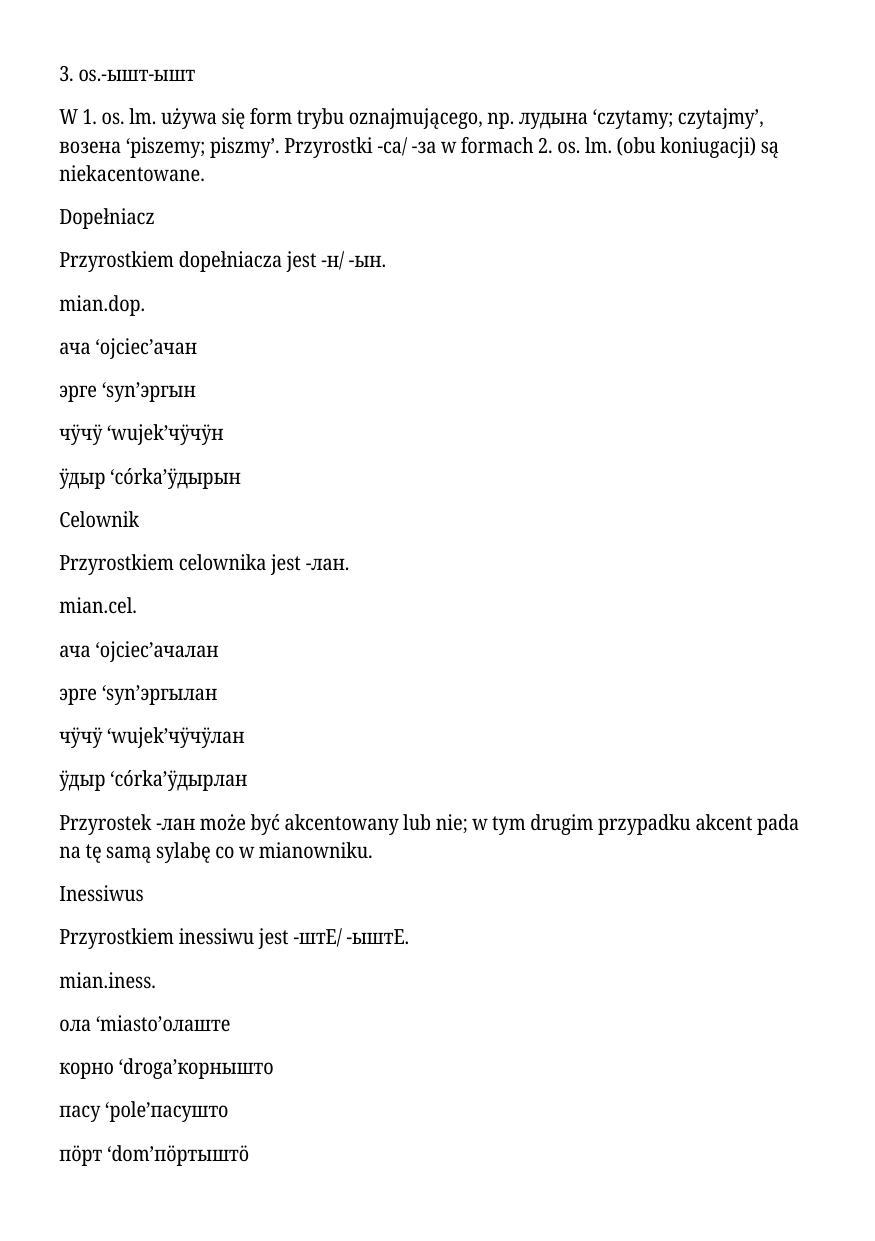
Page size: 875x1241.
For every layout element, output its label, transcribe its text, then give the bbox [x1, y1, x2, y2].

text W 1. os. lm. używa się form trybu oznajmującego, np. лудына ‘czytamy; czytajmy’, возена ‘piszemy; piszmy’. Przyrostki ‑са/ ‑за w formach 2. os. lm. (obu koniugacji) są niekacentowane. [59, 102, 815, 188]
text Przyrostkiem celownika jest ‑лан. [59, 548, 815, 577]
text пӧрт ‘dom’пӧртыштӧ [59, 1139, 815, 1167]
text Przyrostek ‑лан może być akcentowany lub nie; w tym drugim przypadku akcent pada na tę samą sylabę co w mianowniku. [59, 808, 815, 864]
text пасу ‘pole’пасушто [59, 1095, 815, 1124]
text эрге ‘syn’эргын [59, 375, 815, 404]
text Dopełniacz [59, 202, 815, 231]
text Inessiwus [59, 879, 815, 908]
text Przyrostkiem inessiwu jest ‑штЕ/ ‑ыштЕ. [59, 922, 815, 951]
text ача ‘ojciec’ачан [59, 332, 815, 361]
text mian.dop. [59, 289, 815, 317]
text ола ‘miasto’олаште [59, 1009, 815, 1037]
text mian.iness. [59, 966, 815, 994]
text 3. os.‑ышт‑ышт [59, 59, 815, 87]
text корно ‘droga’корнышто [59, 1052, 815, 1081]
text mian.cel. [59, 591, 815, 620]
text Celownik [59, 505, 815, 533]
text эрге ‘syn’эргылан [59, 678, 815, 706]
text ача ‘ojciec’ачалан [59, 635, 815, 663]
text чӱчӱ ‘wujek’чӱчӱлан [59, 721, 815, 749]
text ӱдыр ‘córka’ӱдырын [59, 462, 815, 490]
text Przyrostkiem dopełniacza jest ‑н/ ‑ын. [59, 246, 815, 274]
text ӱдыр ‘córka’ӱдырлан [59, 764, 815, 793]
text чӱчӱ ‘wujek’чӱчӱн [59, 418, 815, 447]
